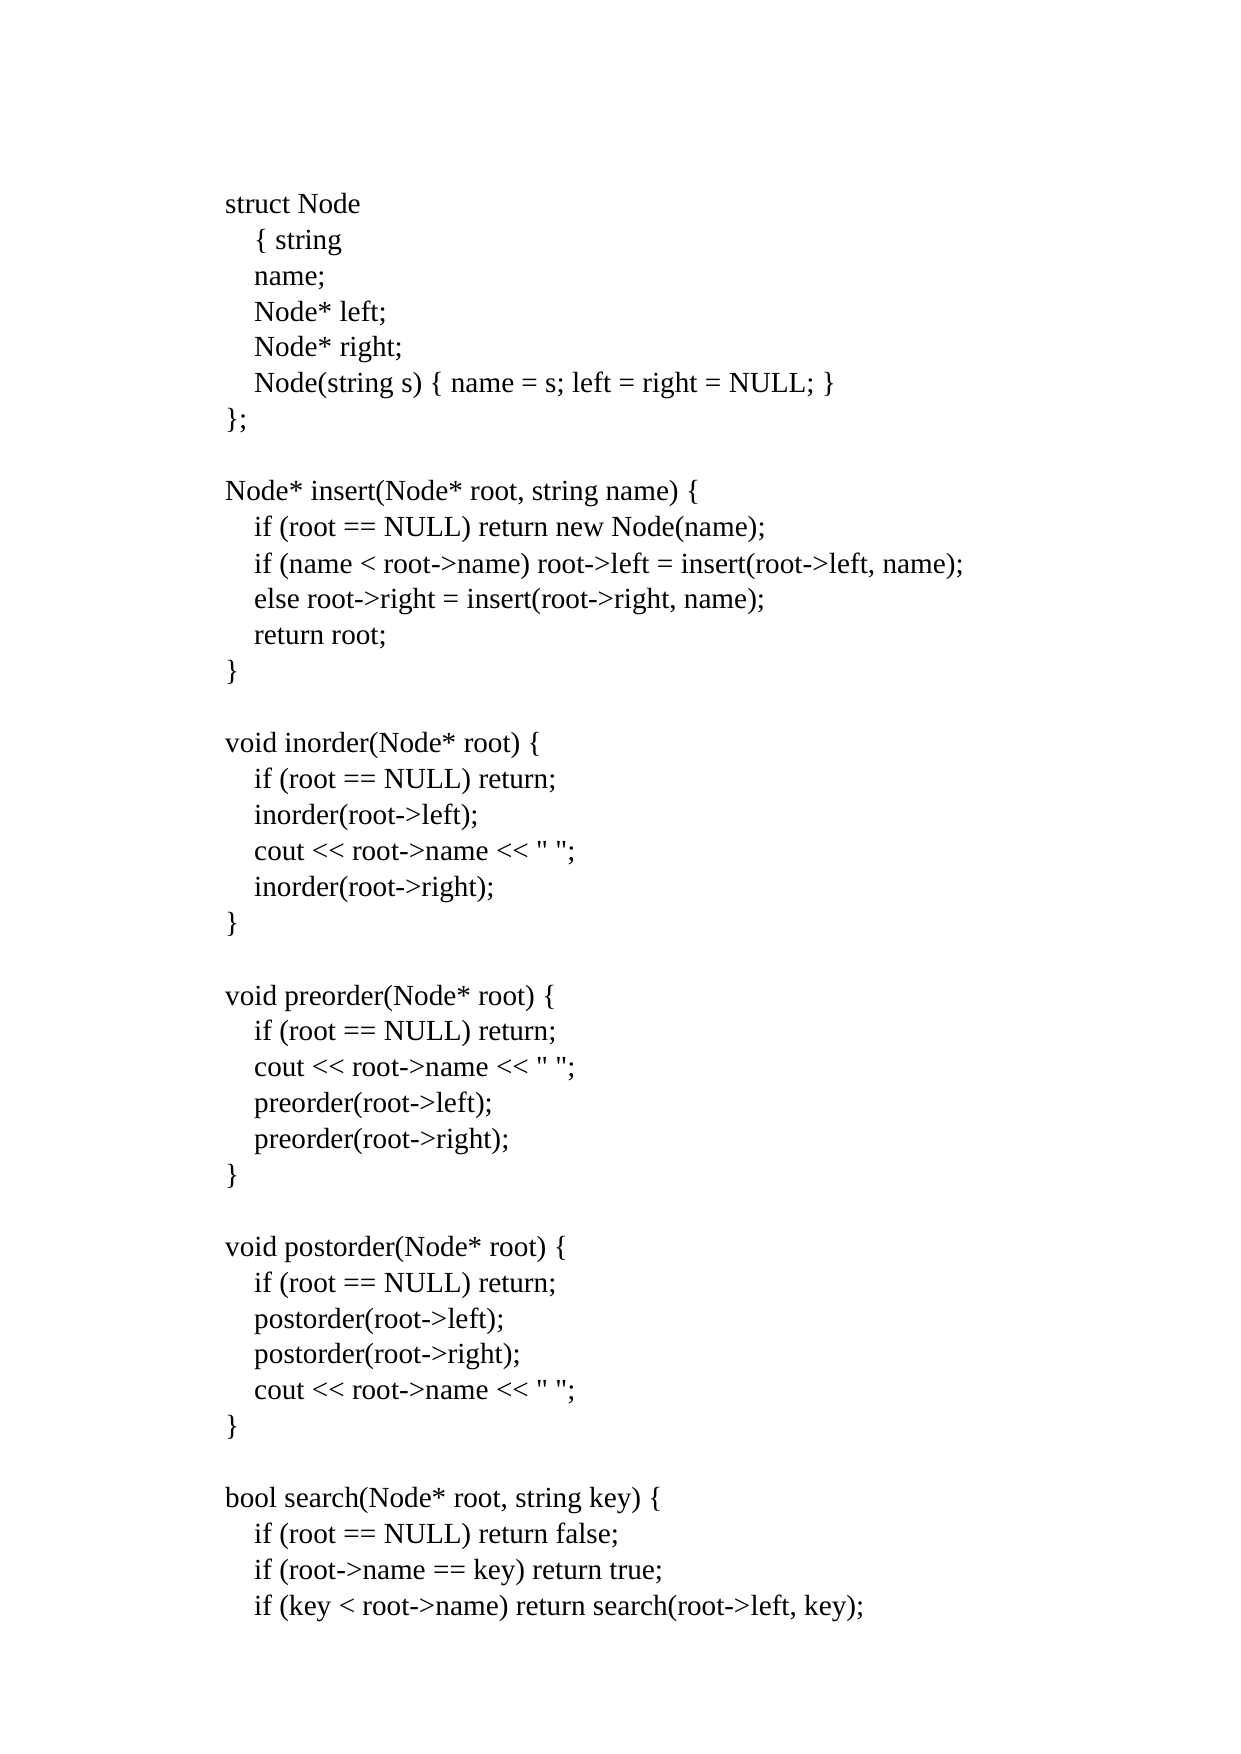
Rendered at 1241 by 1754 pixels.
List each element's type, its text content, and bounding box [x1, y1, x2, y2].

text cout << root->name << " "; inorder(root->right); [254, 833, 582, 903]
text if (name < root->name) root->left = insert(root->left, name); else root->right = insert(root->right, name); [254, 546, 969, 615]
text if (key < root->name) return search(root->left, key); [254, 1588, 1154, 1622]
text bool search(Node* root, string key) { if (root == NULL) return false; [225, 1481, 669, 1550]
text void inorder(Node* root) { if (root == NULL) return; inorder(root->left); [225, 725, 563, 831]
text struct Node { string name; Node* left; Node* right; [225, 186, 410, 363]
text } [225, 905, 1154, 939]
text return root; } [225, 617, 394, 687]
text void preorder(Node* root) { if (root == NULL) return; cout << root->name << " "; preorder(root->left); preorder(root->right); [225, 978, 582, 1154]
text if (root == NULL) return new Node(name); [254, 509, 1154, 543]
text Node(string s) { name = s; left = right = NULL; } }; [225, 366, 842, 435]
text } [225, 1408, 1154, 1442]
text if (root->name == key) return true; [254, 1552, 1154, 1586]
text void postorder(Node* root) { if (root == NULL) return; postorder(root->left); postorder(root->right); cout << root->name << " "; [225, 1229, 582, 1406]
text Node* insert(Node* root, string name) { [225, 473, 1154, 507]
text } [225, 1157, 1154, 1190]
